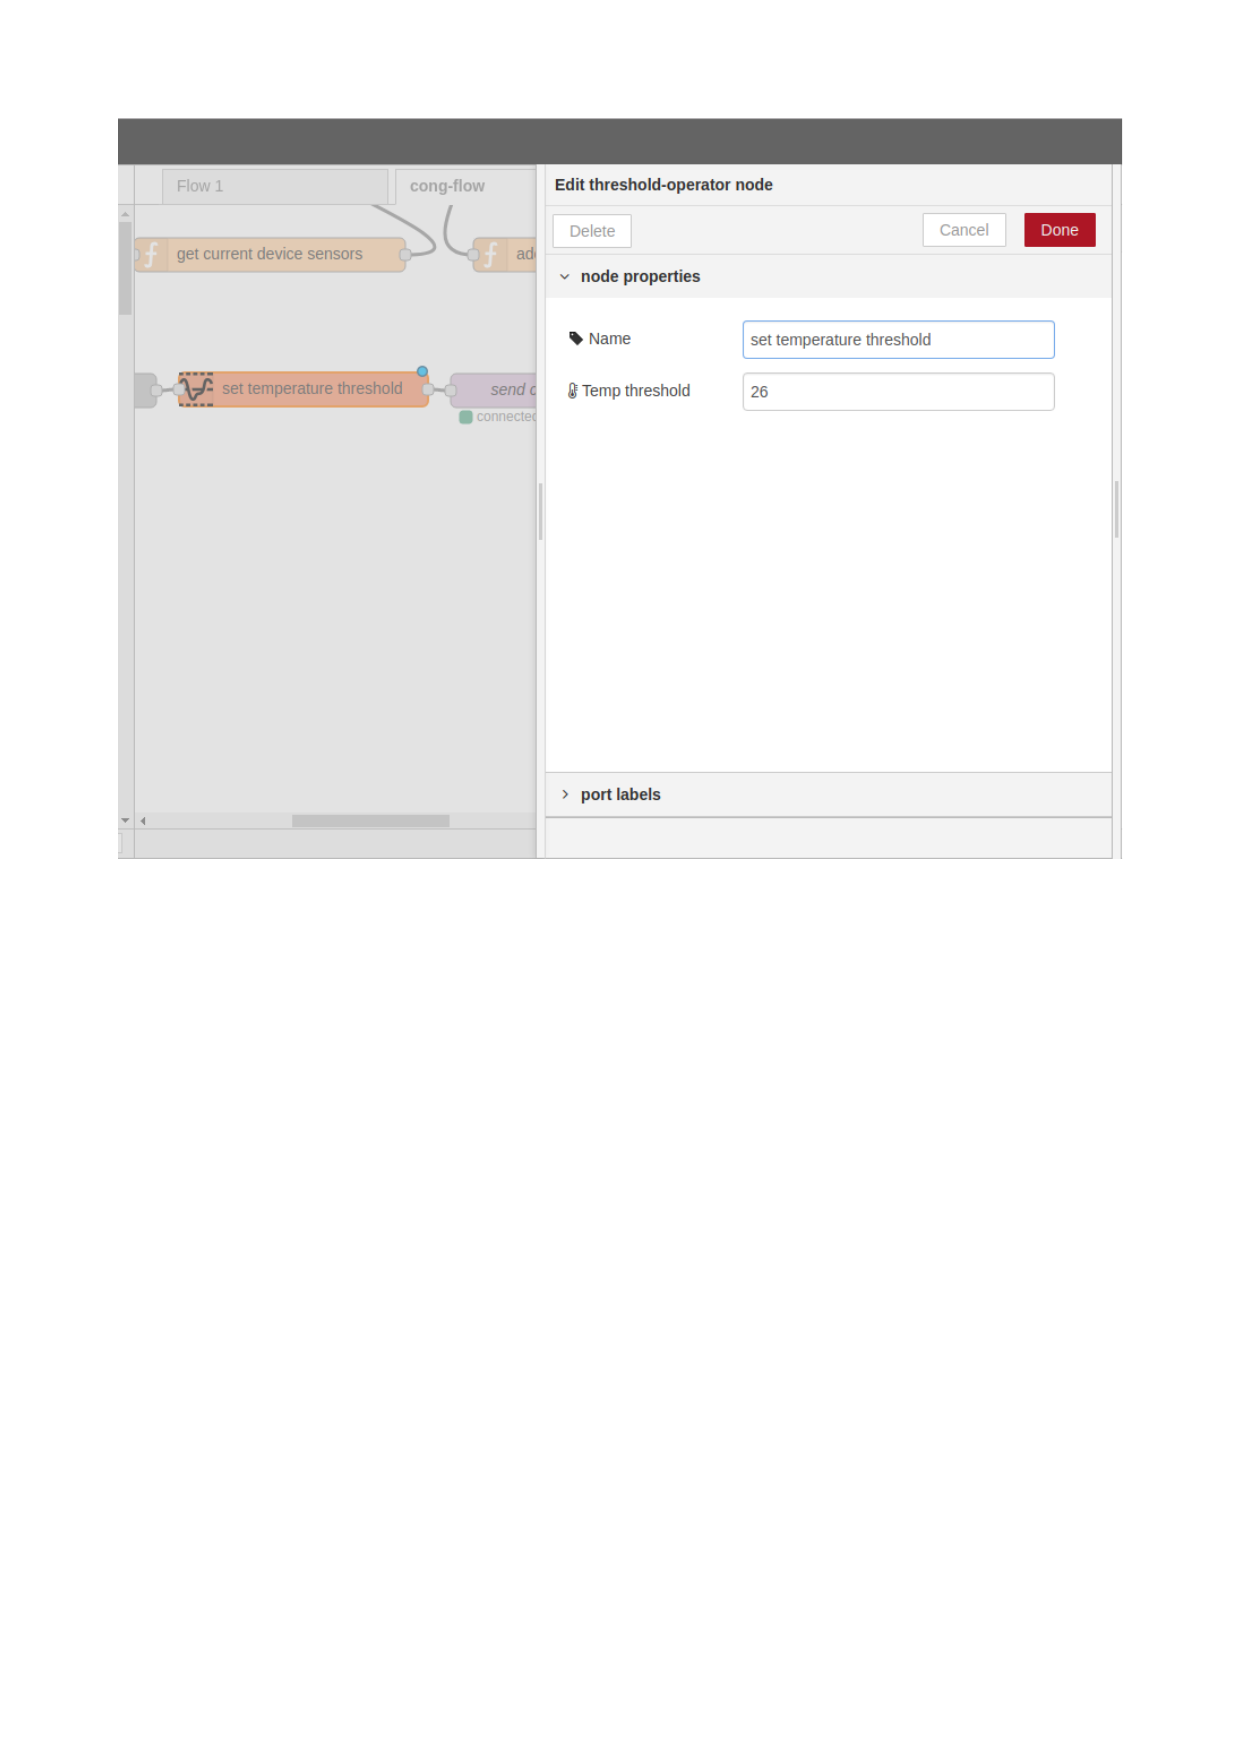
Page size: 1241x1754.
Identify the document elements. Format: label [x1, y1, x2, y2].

picture [118, 118, 1123, 859]
